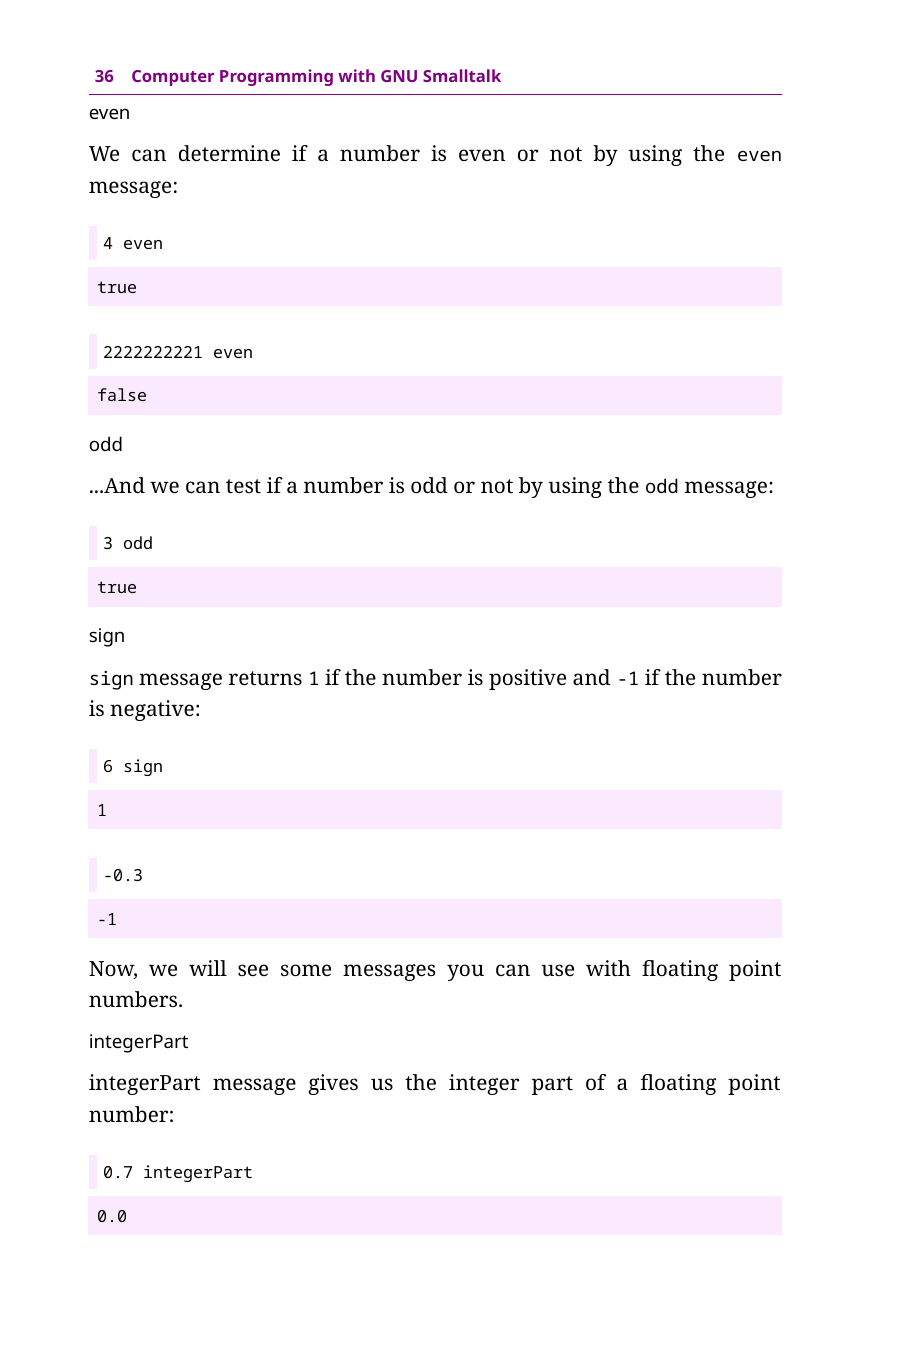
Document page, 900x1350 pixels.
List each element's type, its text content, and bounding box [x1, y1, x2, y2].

text true [97, 275, 773, 298]
text 2222222221 even [97, 334, 782, 369]
text 3 odd [97, 526, 782, 560]
subtitle integerPart [88, 1029, 782, 1054]
text sign message returns 1 if the number is positive and -1 if the number is negative: [88, 663, 782, 722]
text -0.3 [88, 857, 782, 892]
text integerPart message gives us the integer part of a floating point number: [88, 1068, 782, 1128]
text 6 sign [97, 749, 782, 783]
text We can determine if a number is even or not by using the even message: [88, 139, 782, 199]
subtitle sign [88, 623, 782, 648]
subtitle even [88, 100, 782, 125]
text 0.7 integerPart [88, 1154, 782, 1189]
subtitle odd [88, 431, 782, 457]
text Now, we will see some messages you can use with floating point numbers. [88, 954, 782, 1014]
text 1 [97, 798, 773, 821]
text 4 even [97, 226, 782, 260]
text true [97, 576, 773, 598]
text -1 [97, 907, 773, 930]
text ...And we can test if a number is odd or not by using the odd message: [88, 471, 782, 499]
text false [97, 384, 773, 407]
text 0.0 [97, 1204, 773, 1227]
